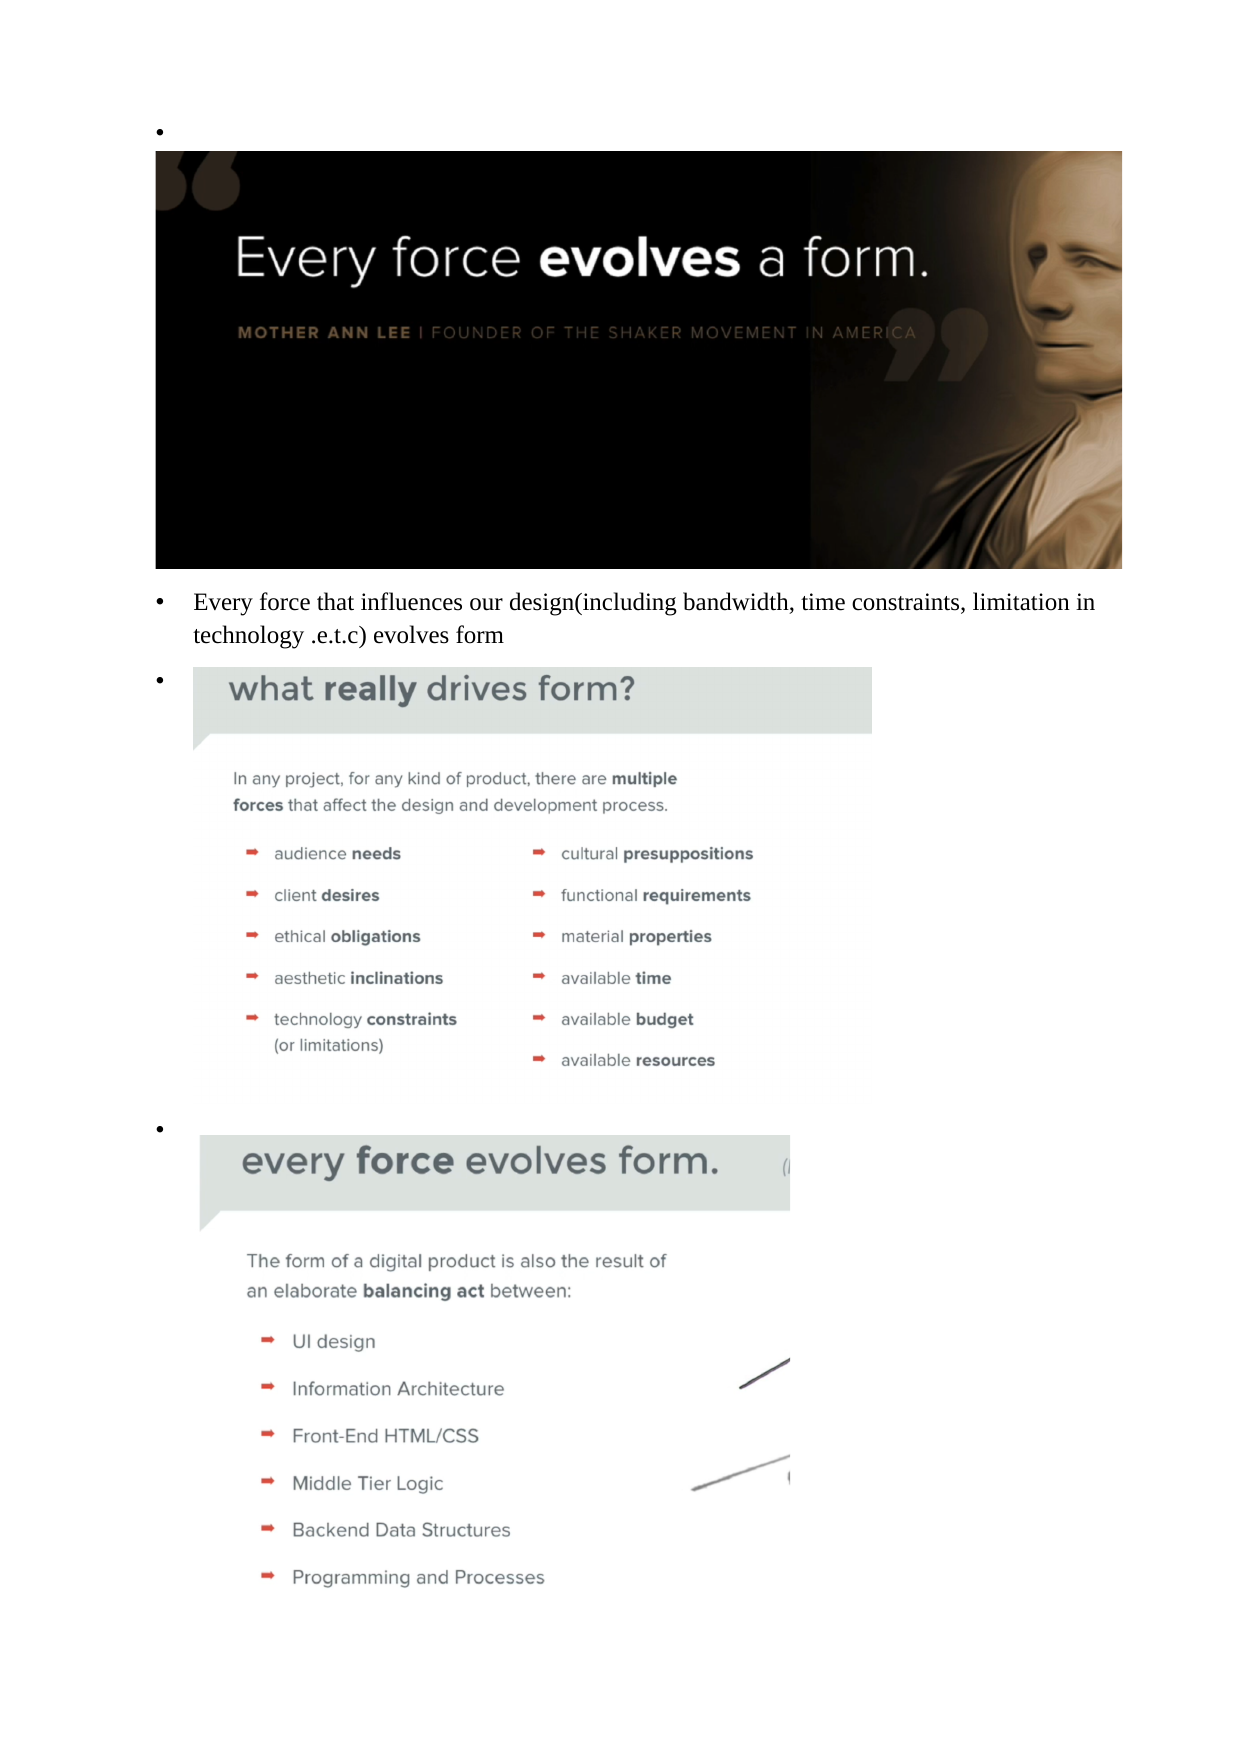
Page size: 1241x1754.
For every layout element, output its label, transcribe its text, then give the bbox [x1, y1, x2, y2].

picture [193, 667, 872, 1104]
list Every force that influences our design(including bandwidth, time constraints, limitation in technology .e.t.c) evolves form [156, 587, 1122, 649]
picture [155, 151, 1123, 569]
picture [193, 1135, 790, 1611]
